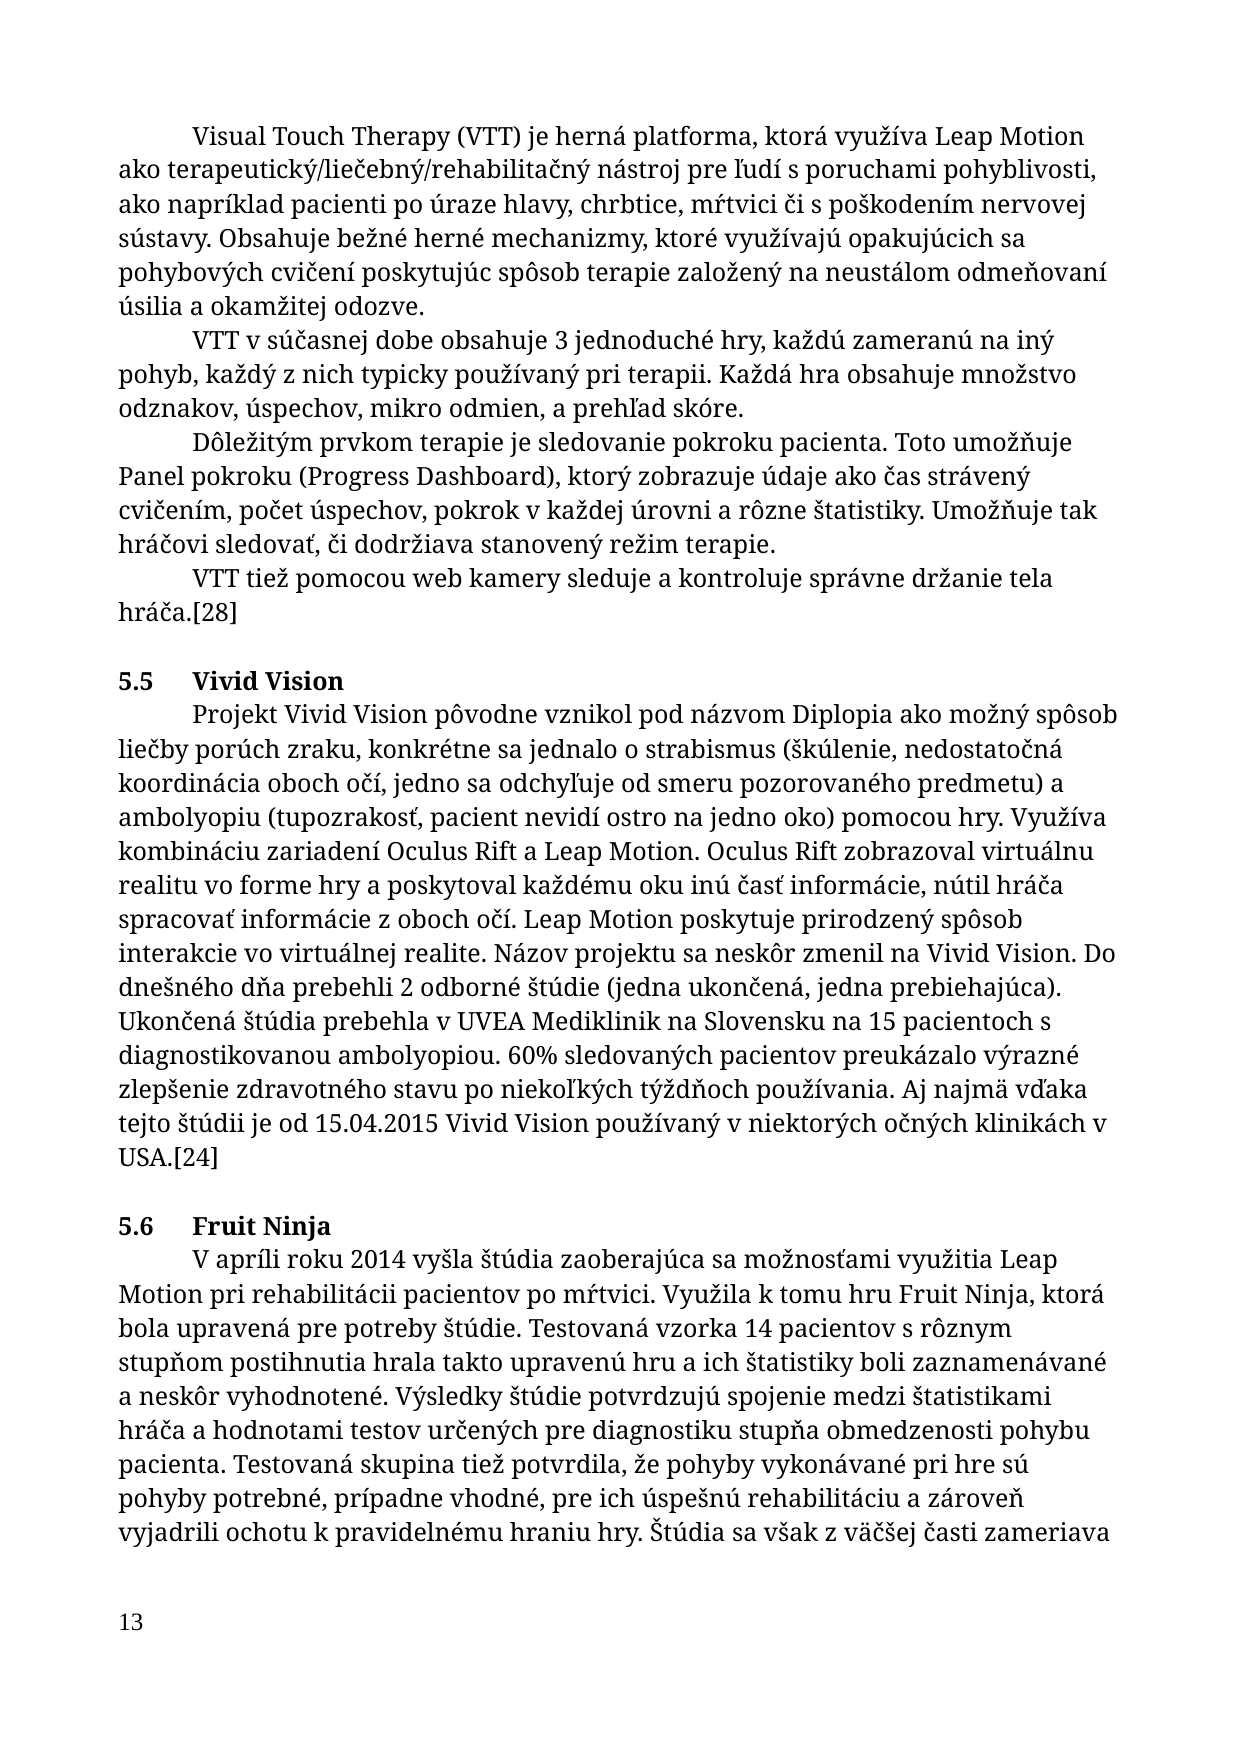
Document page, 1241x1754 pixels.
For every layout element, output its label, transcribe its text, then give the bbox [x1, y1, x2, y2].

text Dôležitým prvkom terapie je sledovanie pokroku pacienta. Toto umožňuje Panel pokroku (Progress Dashboard), ktorý zobrazuje údaje ako čas strávený cvičením, počet úspechov, pokrok v každej úrovni a rôzne štatistiky. Umožňuje tak hráčovi sledovať, či dodržiava stanovený režim terapie. [118, 425, 1122, 561]
text VTT v súčasnej dobe obsahuje 3 jednoduché hry, každú zameranú na iný pohyb, každý z nich typicky používaný pri terapii. Každá hra obsahuje množstvo odznakov, úspechov, mikro odmien, a prehľad skóre. [118, 322, 1122, 425]
text 5.6 Fruit Ninja [118, 1208, 1122, 1242]
text VTT tiež pomocou web kamery sleduje a kontroluje správne držanie tela hráča.[28] [118, 561, 1122, 629]
text V apríli roku 2014 vyšla štúdia zaoberajúca sa možnosťami využitia Leap Motion pri rehabilitácii pacientov po mŕtvici. Využila k tomu hru Fruit Ninja, ktorá bola upravená pre potreby štúdie. Testovaná vzorka 14 pacientov s rôznym stupňom postihnutia hrala takto upravenú hru a ich štatistiky boli zaznamenávané a neskôr vyhodnotené. Výsledky štúdie potvrdzujú spojenie medzi štatistikami hráča a hodnotami testov určených pre diagnostiku stupňa obmedzenosti pohybu pacienta. Testovaná skupina tiež potvrdila, že pohyby vykonávané pri hre sú pohyby potrebné, prípadne vhodné, pre ich úspešnú rehabilitáciu a zároveň vyjadrili ochotu k pravidelnému hraniu hry. Štúdia sa však z väčšej časti zameriava [118, 1242, 1122, 1549]
text Projekt Vivid Vision pôvodne vznikol pod názvom Diplopia ako možný spôsob liečby porúch zraku, konkrétne sa jednalo o strabismus (škúlenie, nedostatočná koordinácia oboch očí, jedno sa odchyľuje od smeru pozorovaného predmetu) a ambolyopiu (tupozrakosť, pacient nevidí ostro na jedno oko) pomocou hry. Využíva kombináciu zariadení Oculus Rift a Leap Motion. Oculus Rift zobrazoval virtuálnu realitu vo forme hry a poskytoval každému oku inú časť informácie, nútil hráča spracovať informácie z oboch očí. Leap Motion poskytuje prirodzený spôsob interakcie vo virtuálnej realite. Názov projektu sa neskôr zmenil na Vivid Vision. Do dnešného dňa prebehli 2 odborné štúdie (jedna ukončená, jedna prebiehajúca). Ukončená štúdia prebehla v UVEA Mediklinik na Slovensku na 15 pacientoch s diagnostikovanou ambolyopiou. 60% sledovaných pacientov preukázalo výrazné zlepšenie zdravotného stavu po niekoľkých týždňoch používania. Aj najmä vďaka tejto štúdii je od 15.04.2015 Vivid Vision používaný v niektorých očných klinikách v USA.[24] [118, 697, 1122, 1174]
text Visual Touch Therapy (VTT) je herná platforma, ktorá využíva Leap Motion ako terapeutický/liečebný/rehabilitačný nástroj pre ľudí s poruchami pohyblivosti, ako napríklad pacienti po úraze hlavy, chrbtice, mŕtvici či s poškodením nervovej sústavy. Obsahuje bežné herné mechanizmy, ktoré využívajú opakujúcich sa pohybových cvičení poskytujúc spôsob terapie založený na neustálom odmeňovaní úsilia a okamžitej odozve. [118, 118, 1122, 322]
text 5.5 Vivid Vision [118, 663, 1122, 697]
